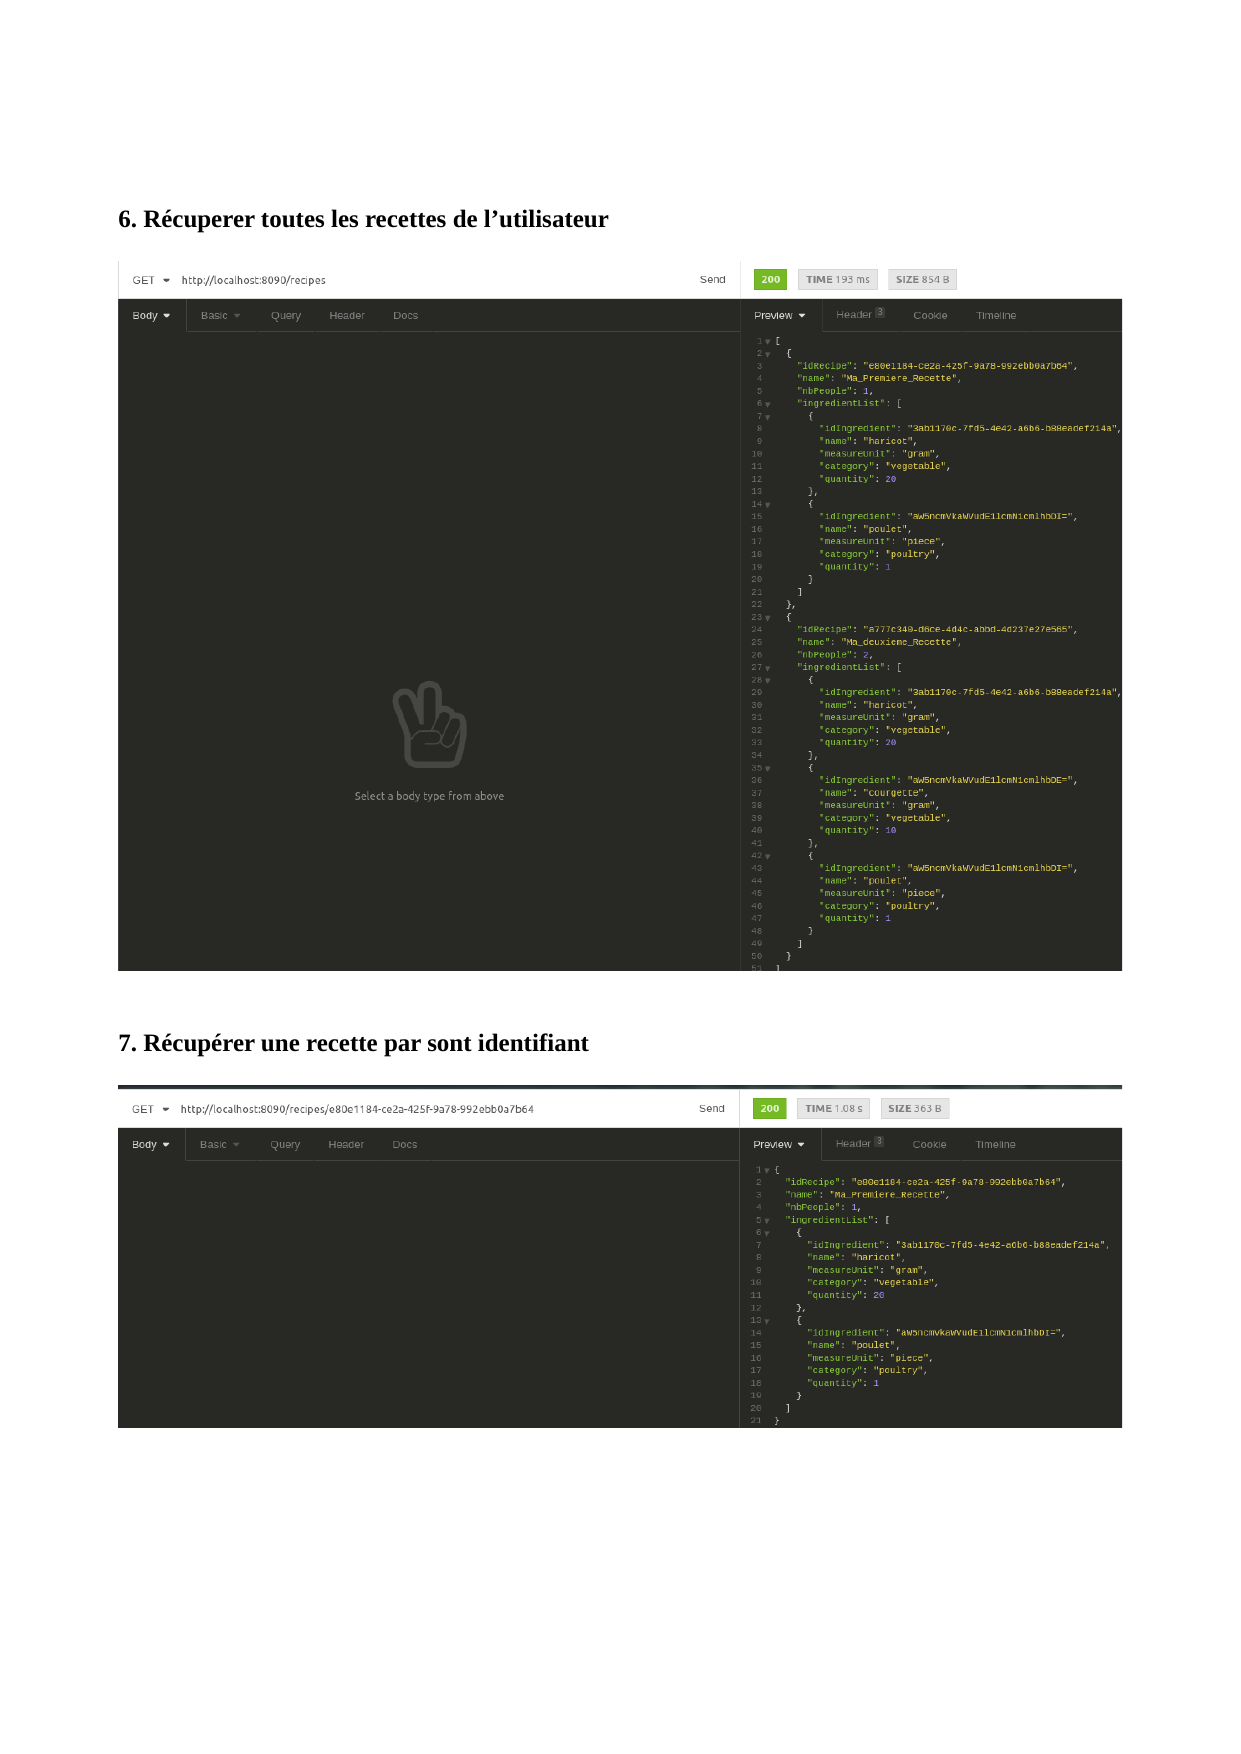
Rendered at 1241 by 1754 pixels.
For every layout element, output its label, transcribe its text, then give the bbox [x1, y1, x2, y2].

text 7. Récupérer une recette par sont identifiant [118, 1028, 1122, 1056]
picture [118, 261, 1123, 971]
text 6. Récuperer toutes les recettes de l’utilisateur [118, 204, 1122, 233]
picture [118, 1085, 1123, 1428]
